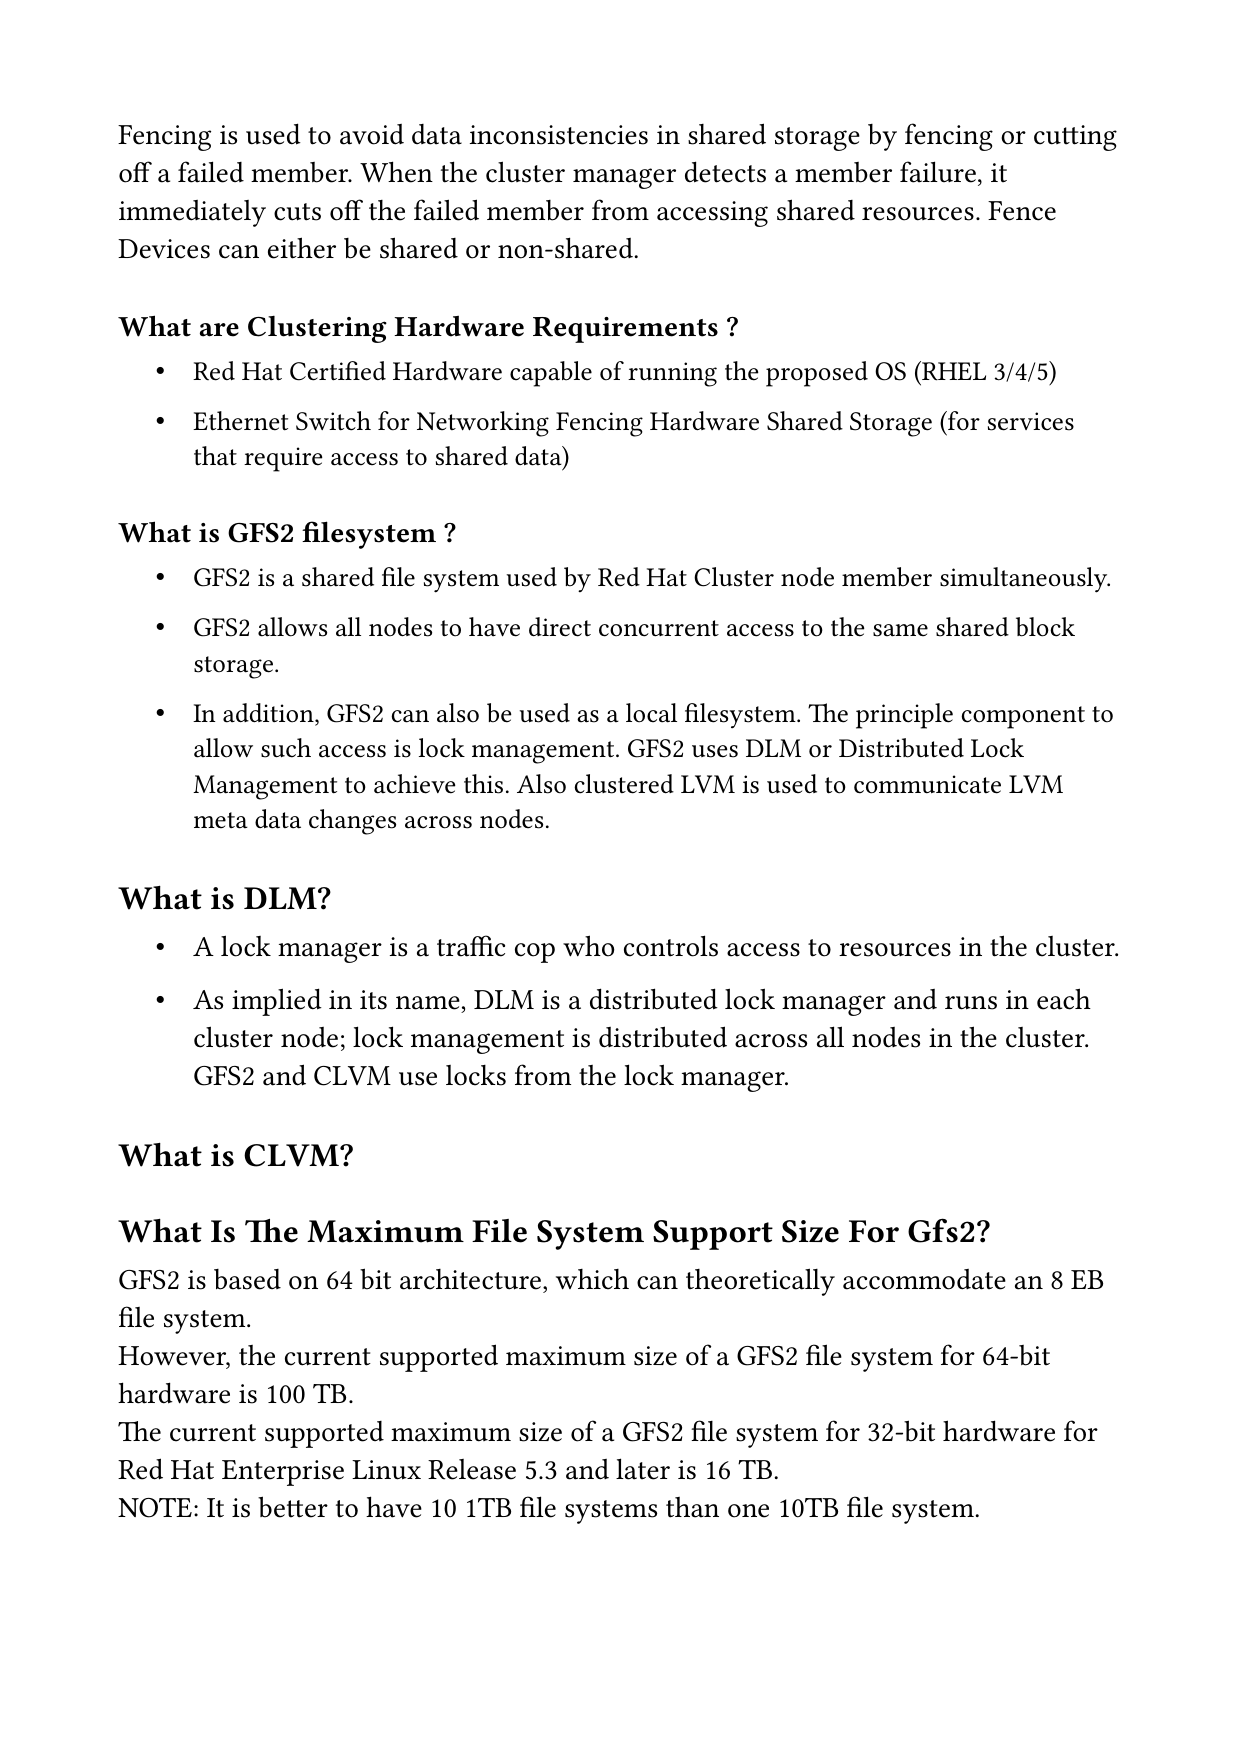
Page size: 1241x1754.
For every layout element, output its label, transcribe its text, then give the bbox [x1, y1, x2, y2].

text GFS2 is based on 64 bit architecture, which can theoretically accommodate an 8 EB file system. However, the current supported maximum size of a GFS2 file system for 64-bit hardware is 100 TB. The current supported maximum size of a GFS2 file system for 32-bit hardware for Red Hat Enterprise Linux Release 5.3 and later is 16 TB. NOTE: It is better to have 10 1TB file systems than one 10TB file system. [118, 1263, 1122, 1525]
subtitle What Is The Maximum File System Support Size For Gfs2? [118, 1212, 1122, 1251]
subtitle What is CLVM? [118, 1137, 1122, 1175]
text Fencing is used to avoid data inconsistencies in shared storage by fencing or cutting off a failed member. When the cluster manager detects a member failure, it immediately cuts off the failed member from accessing shared resources. Fence Devices can either be shared or non-shared. [118, 118, 1122, 266]
list In addition, GFS2 can also be used as a local filesystem. The principle component to allow such access is lock management. GFS2 uses DLM or Distributed Lock Management to achieve this. Also clustered LVM is used to communicate LVM meta data changes across nodes. [156, 698, 1122, 836]
list A lock manager is a traffic cop who controls access to resources in the cluster. [156, 930, 1122, 963]
subtitle What is DLM? [118, 880, 1122, 918]
list Red Hat Certified Hardware capable of running the proposed OS (RHEL 3/4/5) [156, 356, 1122, 387]
list GFS2 is a shared file system used by Red Hat Cluster node member simultaneously. [156, 562, 1122, 593]
list Ethernet Switch for Networking Fencing Hardware Shared Storage (for services that require access to shared data) [156, 406, 1122, 472]
subtitle What are Clustering Hardware Requirements ? [118, 310, 1122, 343]
list GFS2 allows all nodes to have direct concurrent access to the same shared block storage. [156, 612, 1122, 679]
list As implied in its name, DLM is a distributed lock manager and runs in each cluster node; lock management is distributed across all nodes in the cluster. GFS2 and CLVM use locks from the lock manager. [156, 983, 1122, 1092]
subtitle What is GFS2 filesystem ? [118, 517, 1122, 550]
